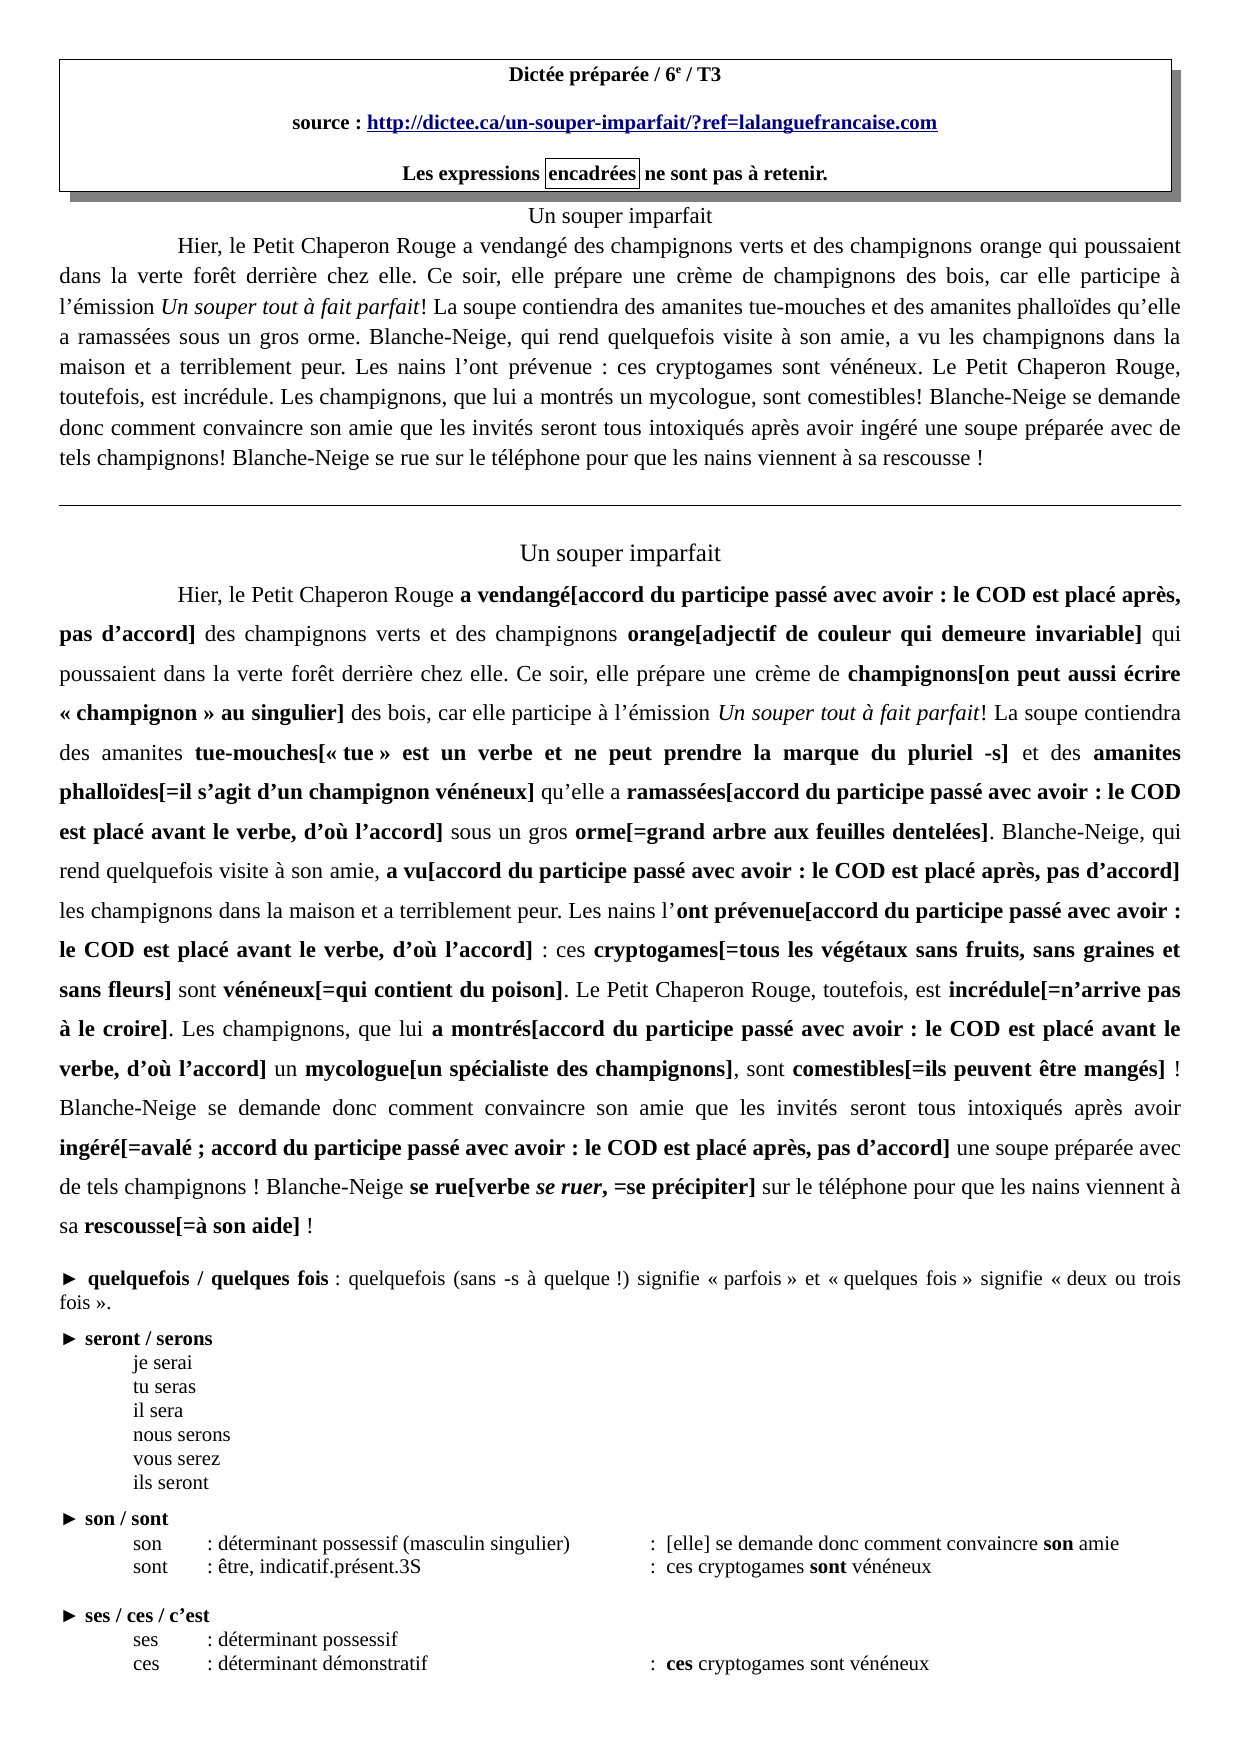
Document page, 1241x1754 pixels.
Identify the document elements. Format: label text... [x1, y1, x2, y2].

text Dictée préparée / 6e / T3 [60, 60, 1171, 86]
text ils seront [59, 1470, 1181, 1494]
text Hier, le Petit Chaperon Rouge a vendangé[accord du participe passé avec avoir : le COD est placé après, pas d’accord] des champignons verts et des champignons orange[adjectif de couleur qui demeure invariable] qui poussaient dans la verte forêt derrière chez elle. Ce soir, elle prépare une crème de champignons[on peut aussi écrire « champignon » au singulier] des bois, car elle participe à l’émission Un souper tout à fait parfait! La soupe contiendra des amanites tue-mouches[« tue » est un verbe et ne peut prendre la marque du pluriel -s] et des amanites phalloïdes[=il s’agit d’un champignon vénéneux] qu’elle a ramassées[accord du participe passé avec avoir : le COD est placé avant le verbe, d’où l’accord] sous un gros orme[=grand arbre aux feuilles dentelées]. Blanche-Neige, qui rend quelquefois visite à son amie, a vu[accord du participe passé avec avoir : le COD est placé après, pas d’accord] les champignons dans la maison et a terriblement peur. Les nains l’ont prévenue[accord du participe passé avec avoir : le COD est placé avant le verbe, d’où l’accord] : ces cryptogames[=tous les végétaux sans fruits, sans graines et sans fleurs] sont vénéneux[=qui contient du poison]. Le Petit Chaperon Rouge, toutefois, est incrédule[=n’arrive pas à le croire]. Les champignons, que lui a montrés[accord du participe passé avec avoir : le COD est placé avant le verbe, d’où l’accord] un mycologue[un spécialiste des champignons], sont comestibles[=ils peuvent être mangés] ! Blanche-Neige se demande donc comment convaincre son amie que les invités seront tous intoxiqués après avoir ingéré[=avalé ; accord du participe passé avec avoir : le COD est placé après, pas d’accord] une soupe préparée avec de tels champignons ! Blanche-Neige se rue[verbe se ruer, =se précipiter] sur le téléphone pour que les nains viennent à sa rescousse[=à son aide] ! [59, 581, 1181, 1239]
text vous serez [59, 1446, 1181, 1470]
text nous serons [59, 1422, 1181, 1446]
text son : déterminant possessif (masculin singulier) : [elle] se demande donc comment convaincre son amie [59, 1530, 1181, 1554]
text ► seront / serons [59, 1326, 1181, 1350]
text je serai [59, 1350, 1181, 1374]
text source : http://dictee.ca/un-souper-imparfait/?ref=lalanguefrancaise.com [60, 107, 1171, 134]
text ces : déterminant démonstratif : ces cryptogames sont vénéneux [59, 1651, 1181, 1675]
text sont : être, indicatif.présent.3S : ces cryptogames sont vénéneux [59, 1554, 1181, 1578]
text Les expressions encadrées ne sont pas à retenir. [60, 155, 1171, 191]
text ► quelquefois / quelques fois : quelquefois (sans -s à quelque !) signifie « parfois » et « quelques fois » signifie « deux ou trois fois ». [59, 1266, 1181, 1314]
text Un souper imparfait [59, 538, 1181, 567]
text Un souper imparfait [59, 202, 1181, 228]
text ses : déterminant possessif [59, 1627, 1181, 1651]
text Hier, le Petit Chaperon Rouge a vendangé des champignons verts et des champignons orange qui poussaient dans la verte forêt derrière chez elle. Ce soir, elle prépare une crème de champignons des bois, car elle participe à l’émission Un souper tout à fait parfait! La soupe contiendra des amanites tue-mouches et des amanites phalloïdes qu’elle a ramassées sous un gros orme. Blanche-Neige, qui rend quelquefois visite à son amie, a vu les champignons dans la maison et a terriblement peur. Les nains l’ont prévenue : ces cryptogames sont vénéneux. Le Petit Chaperon Rouge, toutefois, est incrédule. Les champignons, que lui a montrés un mycologue, sont comestibles! Blanche-Neige se demande donc comment convaincre son amie que les invités seront tous intoxiqués après avoir ingéré une soupe préparée avec de tels champignons! Blanche-Neige se rue sur le téléphone pour que les nains viennent à sa rescousse ! [59, 232, 1181, 470]
text ► ses / ces / c’est [59, 1603, 1181, 1627]
text il sera [59, 1398, 1181, 1422]
text ► son / sont [59, 1506, 1181, 1530]
text tu seras [59, 1374, 1181, 1398]
